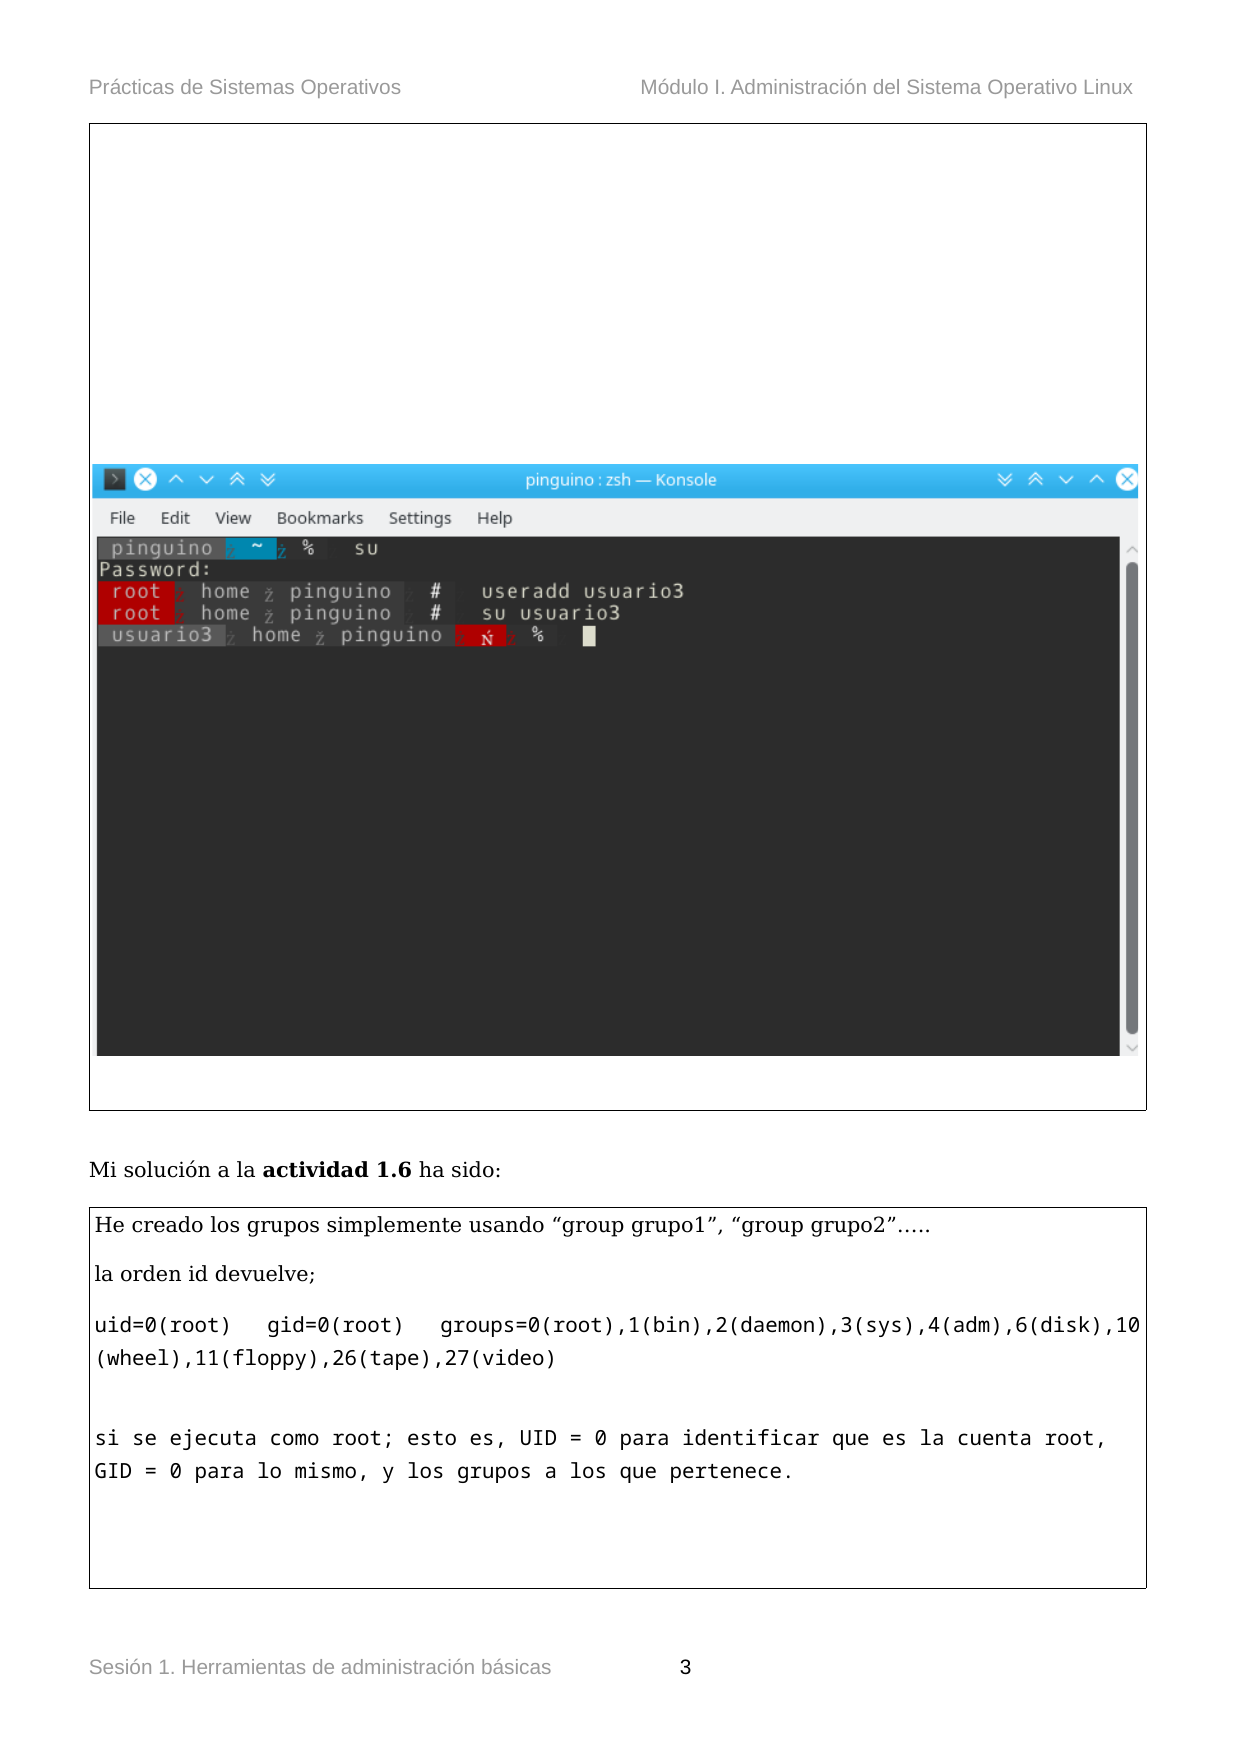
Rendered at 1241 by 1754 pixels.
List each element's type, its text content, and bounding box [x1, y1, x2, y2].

table_header [90, 124, 1146, 1109]
table_header He creado los grupos simplemente usando “group grupo1”, “group grupo2”….. la orden id devuelve; uid=0(root) gid=0(root) groups=0(root),1(bin),2(daemon),3(sys),4(adm),6(disk),10 (wheel),11(floppy),26(tape),27(video) si se ejecuta como root; esto es, UID = 0 para identificar que es la cuenta root, GID = 0 para lo mismo, y los grupos a los que pertenece. [90, 1208, 1146, 1588]
picture [92, 464, 1139, 1056]
text Mi solución a la actividad 1.6 ha sido: [89, 1158, 1146, 1183]
